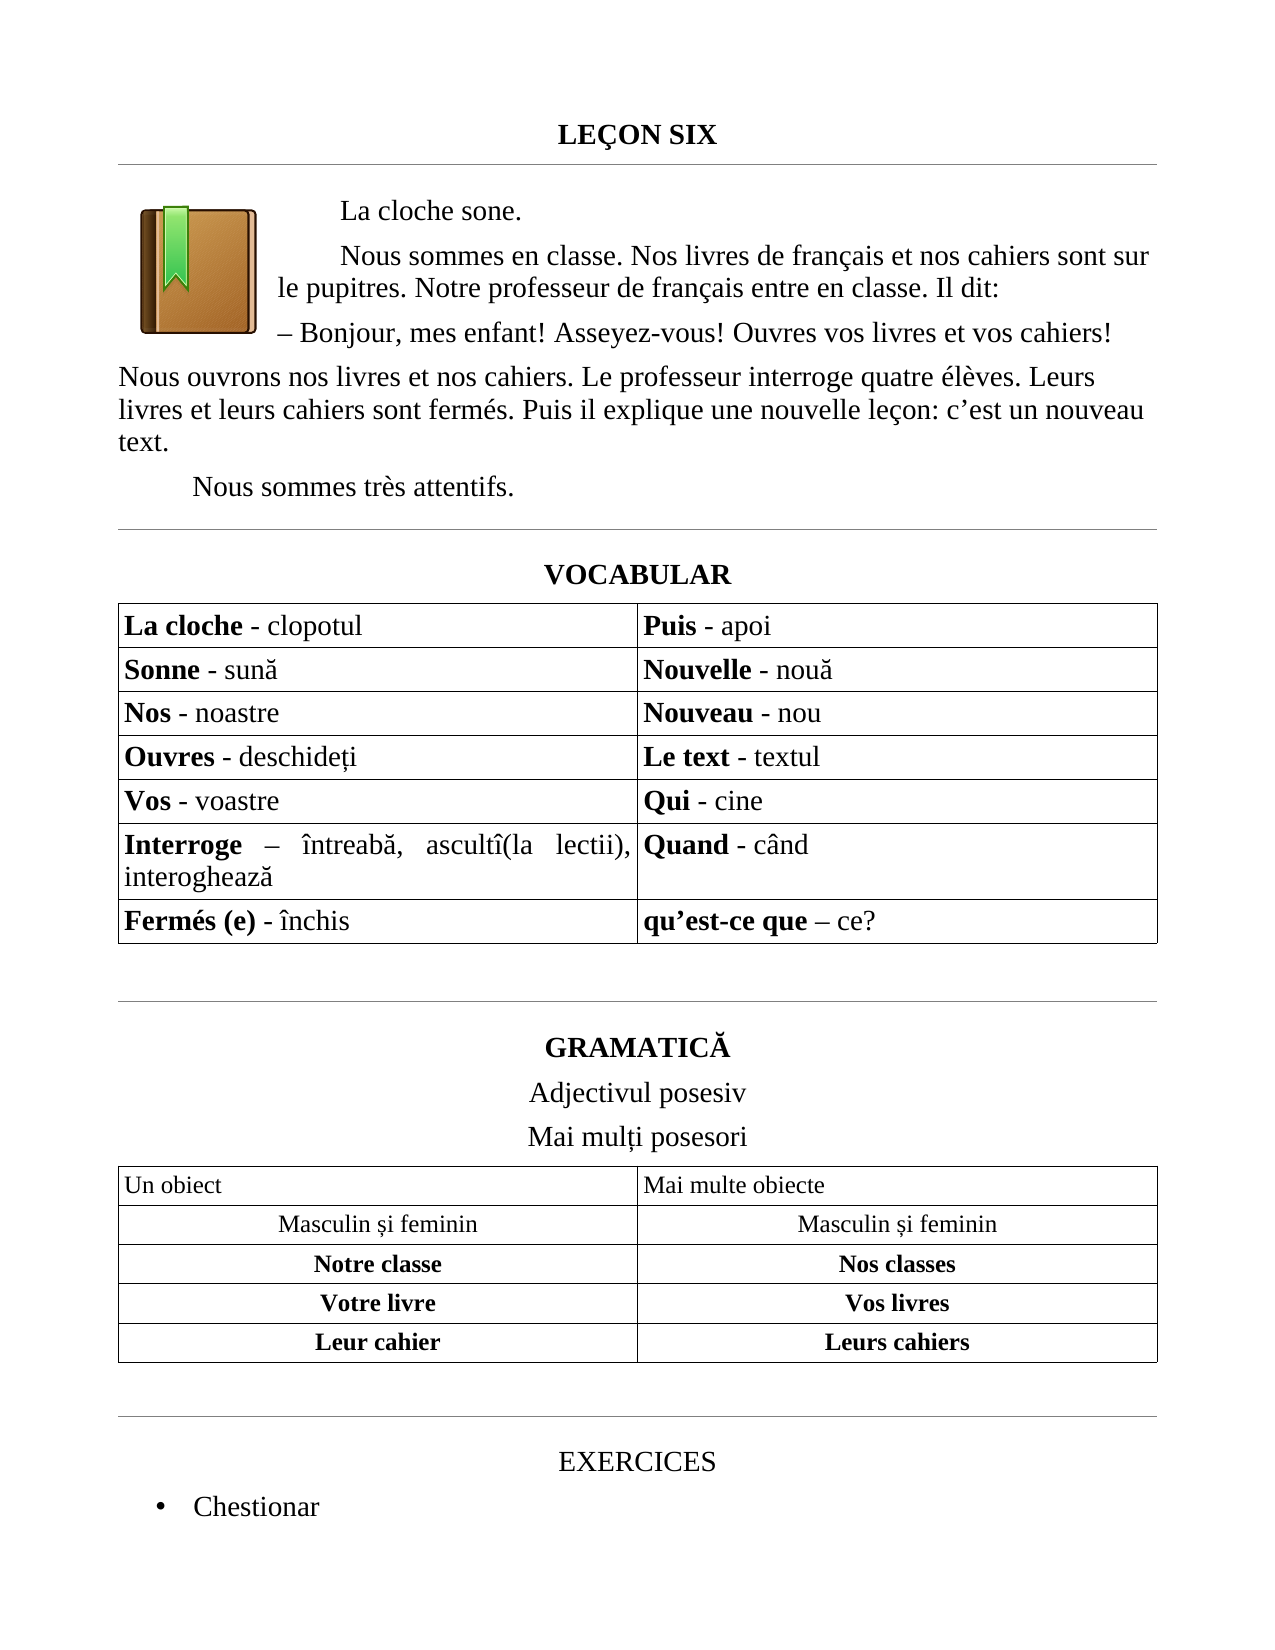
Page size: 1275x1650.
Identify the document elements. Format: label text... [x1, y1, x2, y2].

table_cell Ouvres - deschideți [119, 736, 637, 779]
table_cell Interroge – întreabă, ascultî(la lectii), interoghează [119, 824, 637, 899]
table_cell Nouveau - nou [638, 692, 1157, 735]
table_cell Leurs cahiers [638, 1324, 1157, 1362]
table_cell Vos - voastre [119, 780, 637, 823]
text Nous ouvrons nos livres et nos cahiers. Le professeur interroge quatre élèves. Leurs livres et leurs cahiers sont fermés. Puis il explique une nouvelle leçon: c’est un nouveau text. [118, 361, 1157, 458]
text GRAMATICĂ [118, 1031, 1157, 1063]
text EXERCICES [118, 1446, 1157, 1478]
text Adjectivul posesiv [118, 1076, 1157, 1108]
text Mai mulți posesori [118, 1121, 1157, 1153]
table_cell Leur cahier [119, 1324, 637, 1362]
text VOCABULAR [118, 558, 1157, 591]
table_cell Quand - când [638, 824, 1157, 899]
table_cell Masculin și feminin [119, 1206, 637, 1244]
table_cell Nos - noastre [119, 692, 637, 735]
text – Bonjour, mes enfant! Asseyez-vous! Ouvres vos livres et vos cahiers! [118, 316, 1157, 348]
table_header Mai multe obiecte [638, 1167, 1157, 1205]
table_cell Fermés (e) - închis [119, 900, 637, 943]
table_cell Notre classe [119, 1245, 637, 1283]
table_cell qu’est-ce que – ce? [638, 900, 1157, 943]
text Nous sommes en classe. Nos livres de français et nos cahiers sont sur le pupitres. Notre professeur de français entre en classe. Il dit: [257, 239, 1157, 303]
table_cell Nouvelle - nouă [638, 648, 1157, 691]
text La cloche sone. [118, 194, 1157, 226]
table_cell Qui - cine [638, 780, 1157, 823]
text LEÇON SIX [118, 118, 1157, 150]
table_cell Masculin și feminin [638, 1206, 1157, 1244]
table_cell Le text - textul [638, 736, 1157, 779]
table_cell Vos livres [638, 1284, 1157, 1323]
table_cell Votre livre [119, 1284, 637, 1323]
table_header Puis - apoi [638, 604, 1157, 647]
table_cell Nos classes [638, 1245, 1157, 1283]
text Nous sommes très attentifs. [118, 470, 1157, 502]
table_header La cloche - clopotul [119, 604, 637, 647]
table_header Un obiect [119, 1167, 637, 1205]
table_cell Sonne - sună [119, 648, 637, 691]
list Chestionar [156, 1491, 1157, 1523]
